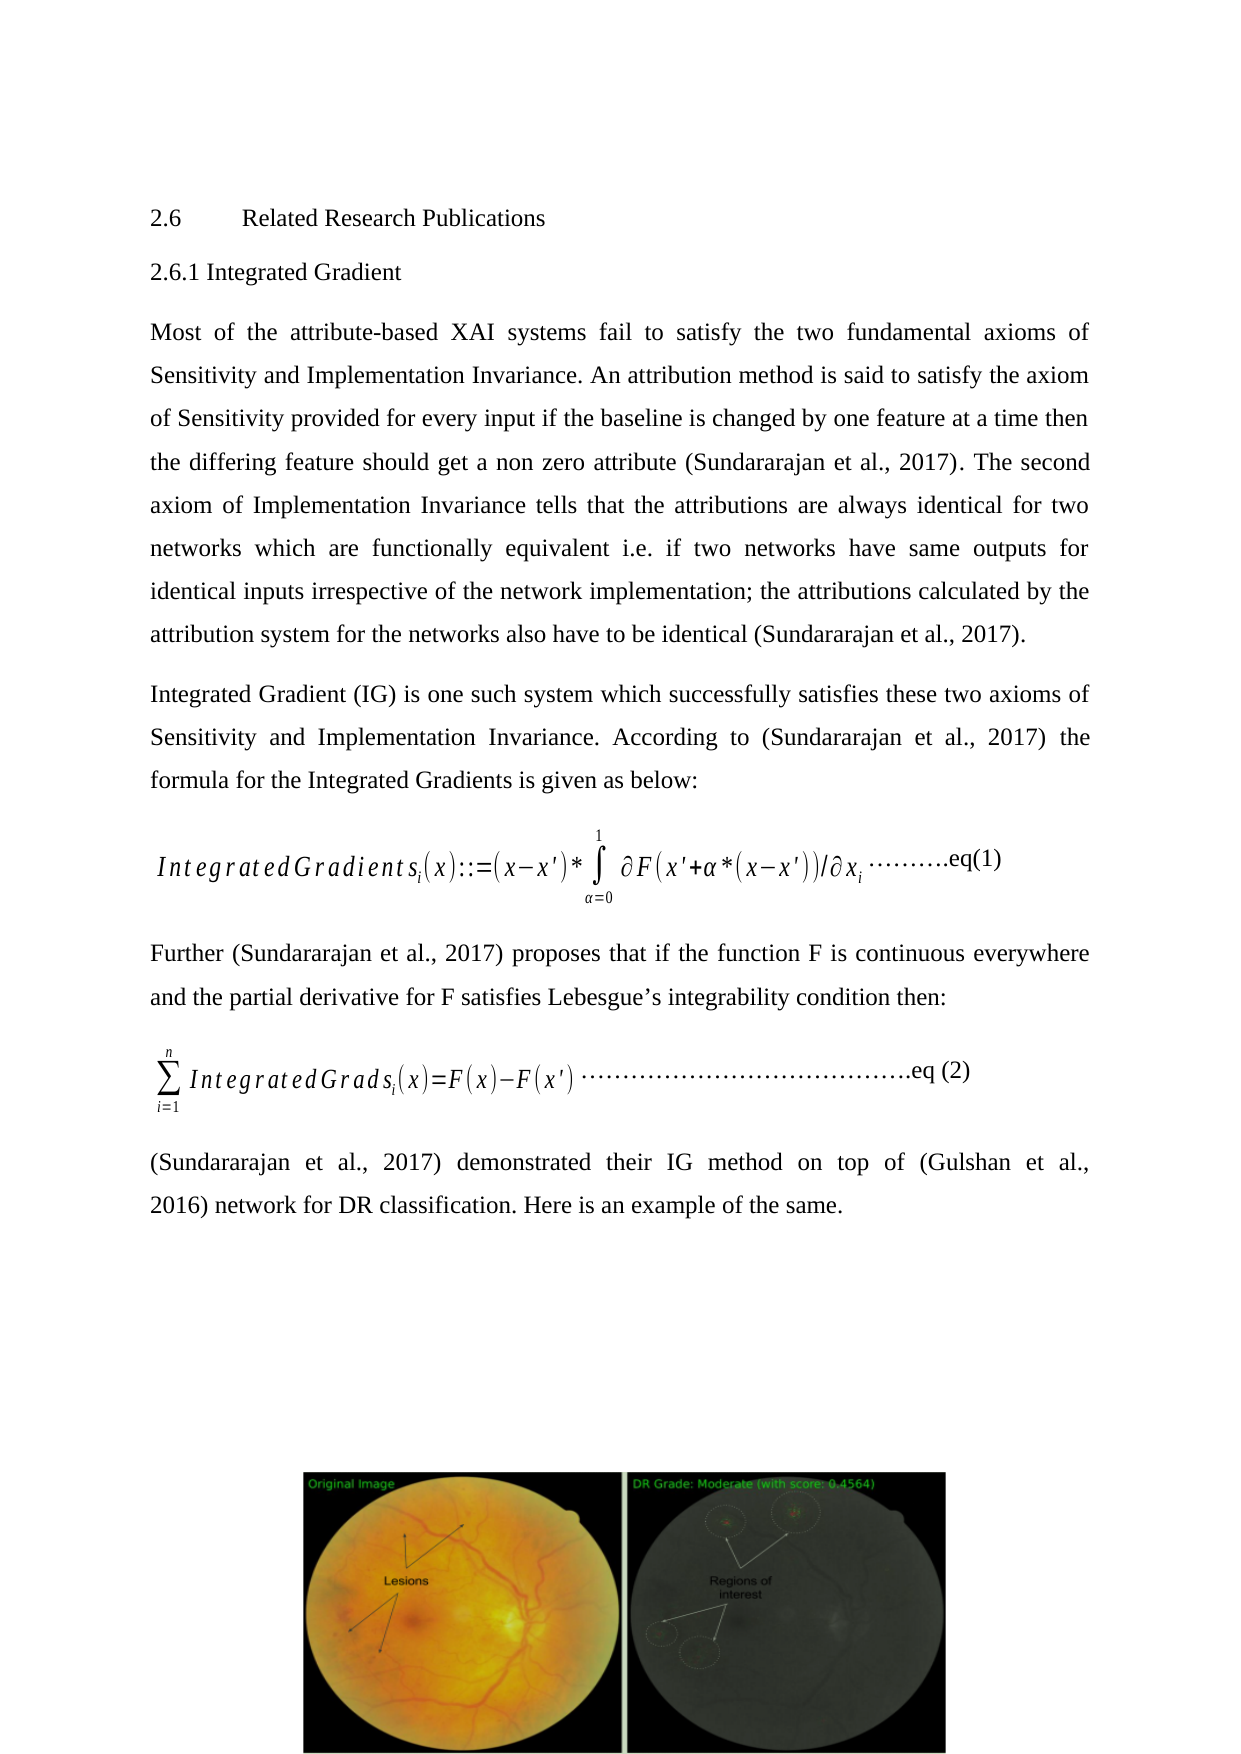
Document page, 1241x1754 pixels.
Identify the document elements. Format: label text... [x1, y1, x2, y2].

text ………………………………….eq (2) [150, 1041, 1090, 1116]
text 2.6 Related Research Publications [150, 203, 1090, 233]
text Further (Sundararajan et al., 2017)⁠ proposes that if the function F is continuous everywhere and the partial derivative for F satisfies Lebesgue’s integrability condition then: [150, 938, 1090, 1010]
text ……….eq(1) [150, 825, 1090, 907]
text (Sundararajan et al., 2017)⁠ demonstrated their IG method on top of (Gulshan et al., 2016)⁠ network for DR classification. Here is an example of the same. [150, 1147, 1090, 1219]
text Integrated Gradient (IG) is one such system which successfully satisfies these two axioms of Sensitivity and Implementation Invariance. According to (Sundararajan et al., 2017)⁠ the formula for the Integrated Gradients is given as below: [150, 679, 1090, 794]
text 2.6.1 Integrated Gradient [150, 257, 1090, 286]
text Most of the attribute-based XAI systems fail to satisfy the two fundamental axioms of Sensitivity and Implementation Invariance. An attribution method is said to satisfy the axiom of Sensitivity provided for every input if the baseline is changed by one feature at a time then the differing feature should get a non zero attribute (Sundararajan et al., 2017)⁠. The second axiom of Implementation Invariance tells that the attributions are always identical for two networks which are functionally equivalent i.e. if two networks have same outputs for identical inputs irrespective of the network implementation; the attributions calculated by the attribution system for the networks also have to be identical (Sundararajan et al., 2017)⁠. [150, 317, 1090, 648]
picture [303, 1472, 946, 1754]
